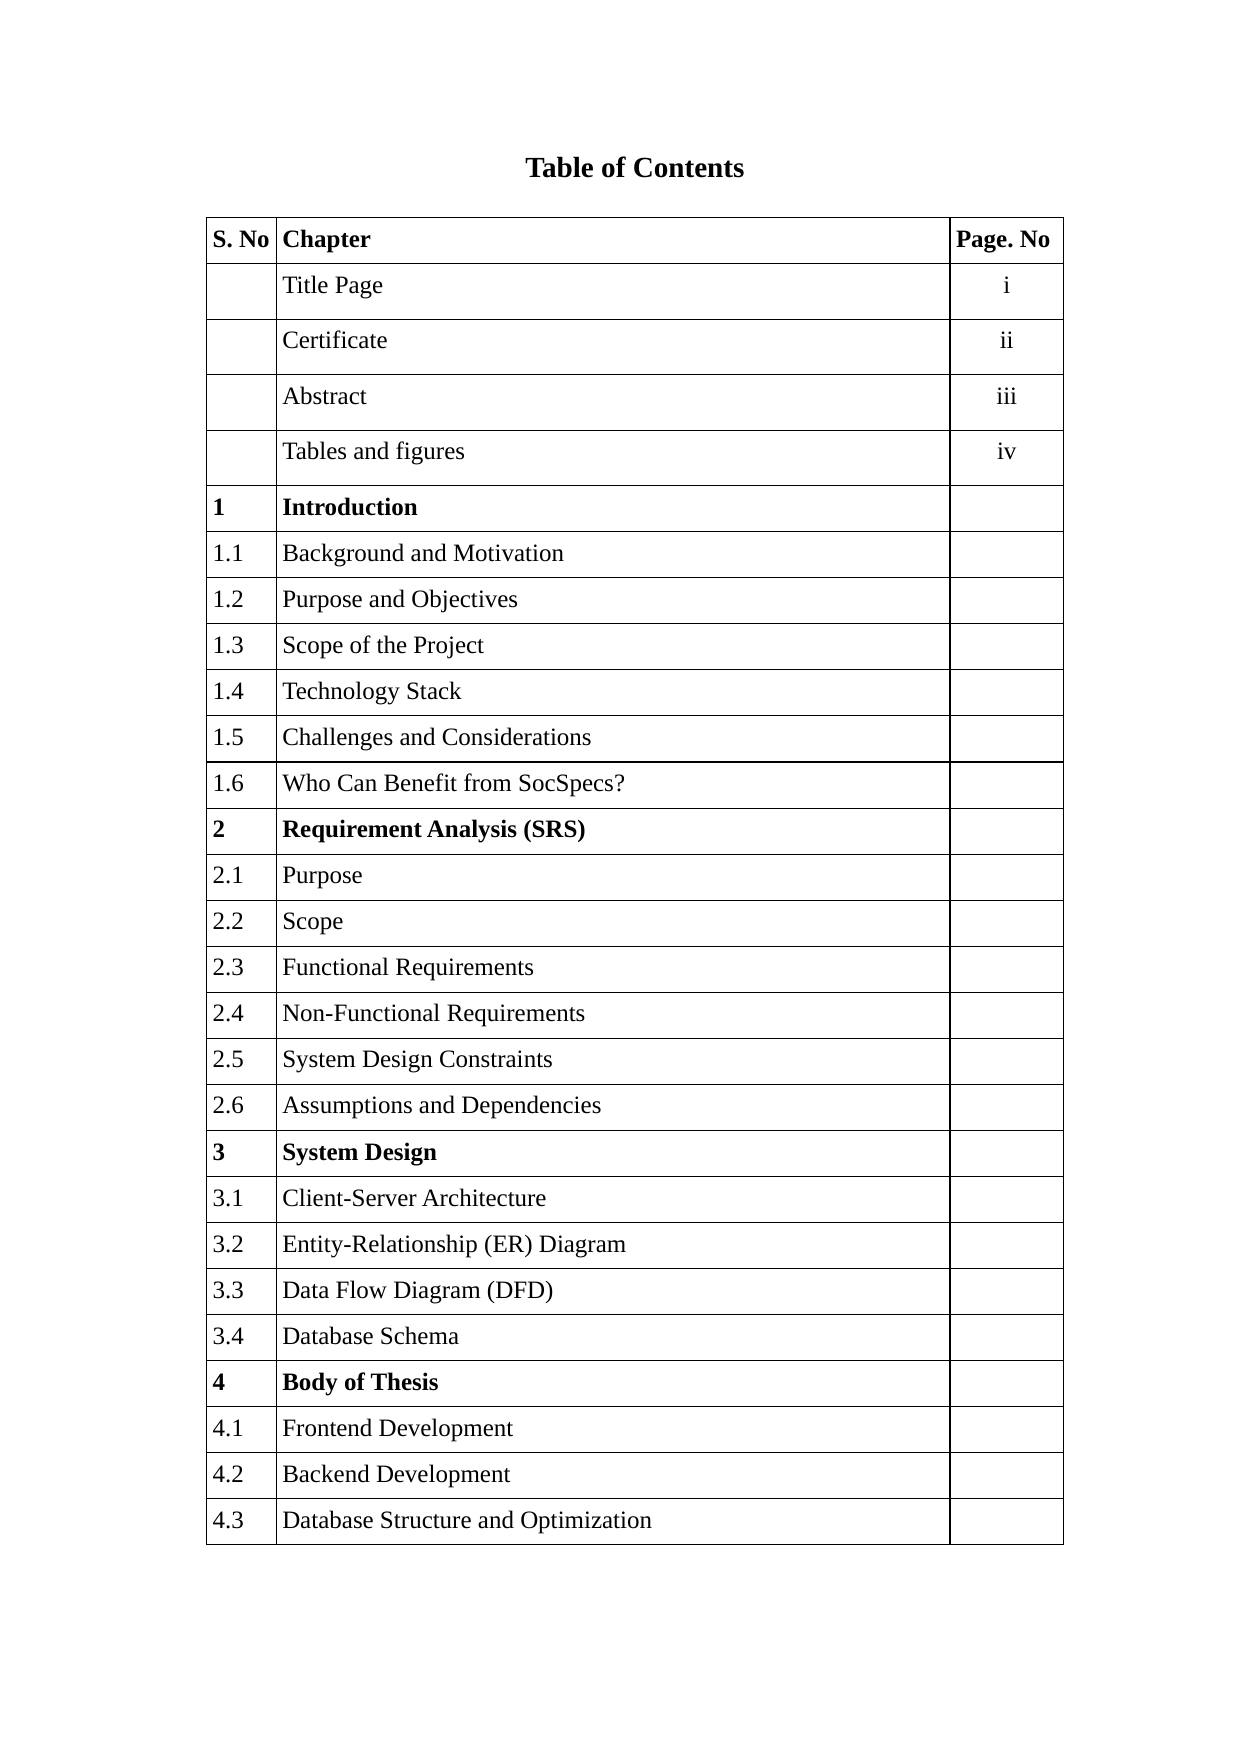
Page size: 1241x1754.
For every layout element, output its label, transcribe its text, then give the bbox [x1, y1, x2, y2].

table_cell [951, 1407, 1063, 1452]
table_cell 1.1 [207, 532, 276, 577]
table_cell [207, 375, 276, 430]
table_cell ii [951, 320, 1063, 374]
table_cell [951, 1039, 1063, 1084]
table_cell Background and Motivation [277, 532, 949, 577]
table_cell [951, 763, 1063, 807]
table_cell Challenges and Considerations [277, 716, 949, 761]
table_cell [951, 855, 1063, 899]
table_cell Tables and figures [277, 431, 949, 485]
table_cell Assumptions and Dependencies [277, 1085, 949, 1130]
table_cell 1 [207, 486, 276, 531]
table_cell [951, 993, 1063, 1038]
table_cell 4.3 [207, 1499, 276, 1544]
table_cell Client-Server Architecture [277, 1177, 949, 1222]
table_cell 2.5 [207, 1039, 276, 1084]
table_cell Purpose [277, 855, 949, 899]
table_cell 2.4 [207, 993, 276, 1038]
table_cell [207, 320, 276, 374]
table_cell 2.1 [207, 855, 276, 899]
table_cell Certificate [277, 320, 949, 374]
table_cell 1.6 [207, 763, 276, 807]
table_cell Who Can Benefit from SocSpecs? [277, 763, 949, 807]
table_cell [951, 624, 1063, 669]
table_cell [951, 1223, 1063, 1268]
table_cell Title Page [277, 264, 949, 319]
table_cell Data Flow Diagram (DFD) [277, 1269, 949, 1314]
table_cell [951, 670, 1063, 715]
table_cell [951, 1085, 1063, 1130]
table_cell Non-Functional Requirements [277, 993, 949, 1038]
table_cell System Design [277, 1131, 949, 1176]
table_cell i [951, 264, 1063, 319]
table_cell Frontend Development [277, 1407, 949, 1452]
table_cell 3.3 [207, 1269, 276, 1314]
table_cell 3.2 [207, 1223, 276, 1268]
table_cell Entity-Relationship (ER) Diagram [277, 1223, 949, 1268]
table_cell [951, 1315, 1063, 1360]
table_cell Scope of the Project [277, 624, 949, 669]
table_cell 1.5 [207, 716, 276, 761]
table_cell System Design Constraints [277, 1039, 949, 1084]
table_cell iv [951, 431, 1063, 485]
table_cell 1.3 [207, 624, 276, 669]
table_cell Database Schema [277, 1315, 949, 1360]
table_cell Purpose and Objectives [277, 578, 949, 623]
table_cell Body of Thesis [277, 1361, 949, 1406]
table_cell [951, 947, 1063, 992]
table_cell 3 [207, 1131, 276, 1176]
table_cell 4 [207, 1361, 276, 1406]
table_cell [951, 1499, 1063, 1544]
table_cell 4.1 [207, 1407, 276, 1452]
table_cell 4.2 [207, 1453, 276, 1498]
table_cell [951, 901, 1063, 946]
table_cell iii [951, 375, 1063, 430]
table_cell Introduction [277, 486, 949, 531]
table_cell 2.3 [207, 947, 276, 992]
table_cell [951, 809, 1063, 853]
table_cell Scope [277, 901, 949, 946]
table_header S. No [207, 218, 276, 263]
table_cell 2.6 [207, 1085, 276, 1130]
table_cell Backend Development [277, 1453, 949, 1498]
table_cell Database Structure and Optimization [277, 1499, 949, 1544]
list Table of Contents [207, 150, 1063, 183]
table_cell 1.4 [207, 670, 276, 715]
table_cell [951, 1269, 1063, 1314]
table_header Page. No [951, 218, 1063, 263]
table_cell [951, 578, 1063, 623]
table_cell Requirement Analysis (SRS) [277, 809, 949, 853]
table_cell 2.2 [207, 901, 276, 946]
table_cell Abstract [277, 375, 949, 430]
table_header Chapter [277, 218, 949, 263]
table_cell [207, 264, 276, 319]
table_cell 3.4 [207, 1315, 276, 1360]
table_cell Functional Requirements [277, 947, 949, 992]
table_cell [207, 431, 276, 485]
table_cell 3.1 [207, 1177, 276, 1222]
table_cell [951, 1131, 1063, 1176]
table_cell [951, 1453, 1063, 1498]
table_cell [951, 1361, 1063, 1406]
table_cell 2 [207, 809, 276, 853]
table_cell [951, 1177, 1063, 1222]
table_cell 1.2 [207, 578, 276, 623]
table_cell Technology Stack [277, 670, 949, 715]
table_cell [951, 532, 1063, 577]
table_cell [951, 716, 1063, 761]
table_cell [951, 486, 1063, 531]
